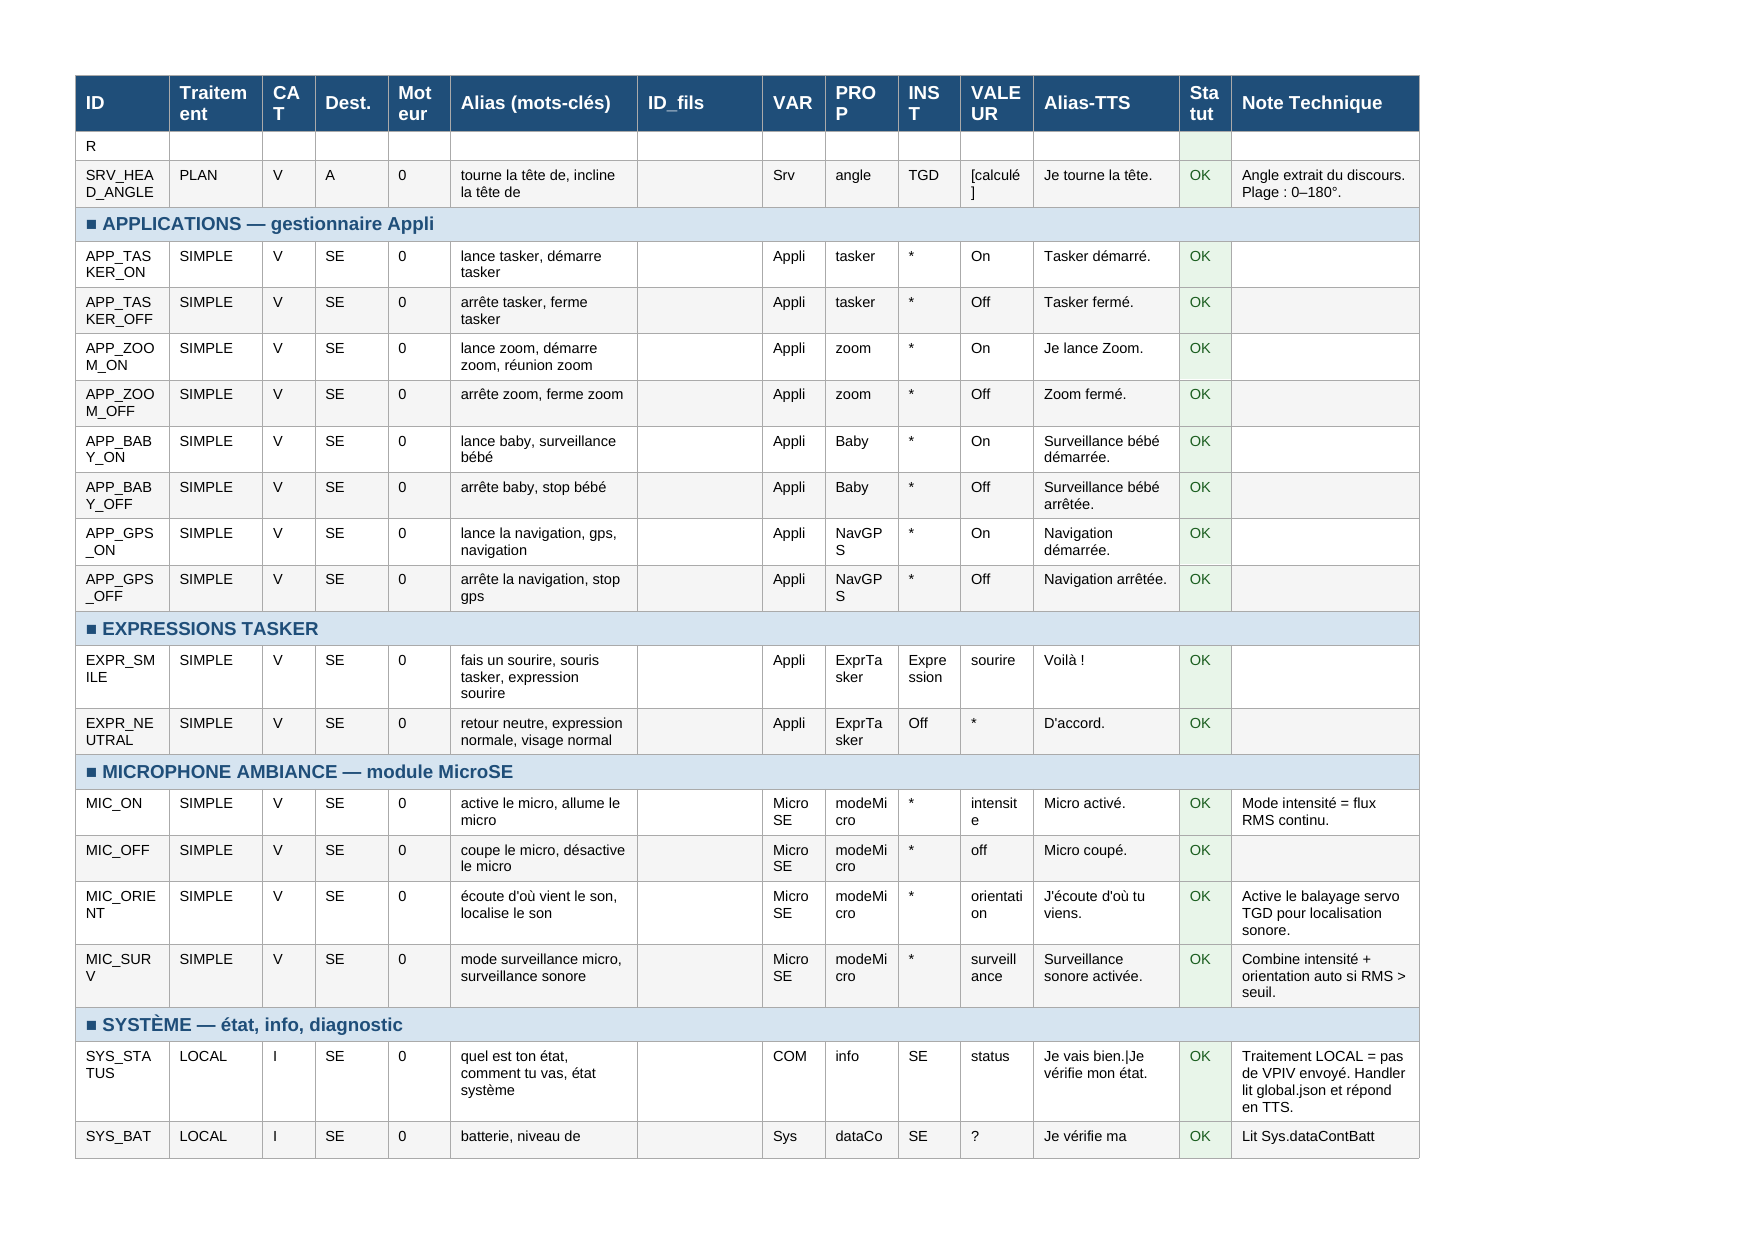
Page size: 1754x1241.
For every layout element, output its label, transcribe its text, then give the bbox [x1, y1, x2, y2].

table_cell Appli [763, 709, 825, 754]
table_cell SE [316, 334, 388, 379]
table_cell SIMPLE [170, 473, 262, 518]
table_cell SIMPLE [170, 836, 262, 881]
table_cell 0 [389, 519, 450, 564]
table_cell MIC_ORIENT [76, 882, 169, 944]
table_cell ■ SYSTÈME — état, info, diagnostic [76, 1008, 1419, 1041]
table_cell 0 [389, 836, 450, 881]
table_cell SYS_BAT [76, 1122, 169, 1158]
table_cell Micro coupé. [1034, 836, 1179, 881]
table_cell SIMPLE [170, 790, 262, 835]
table_cell SE [316, 646, 388, 708]
table_cell Expression [899, 646, 960, 708]
table_cell SE [316, 566, 388, 611]
table_cell SE [899, 1042, 960, 1121]
table_cell [638, 836, 762, 881]
table_cell Voilà ! [1034, 646, 1179, 708]
table_cell MicroSE [763, 836, 825, 881]
table_cell Je lance Zoom. [1034, 334, 1179, 379]
table_cell [1232, 646, 1419, 708]
table_cell 0 [389, 161, 450, 207]
table_cell OK [1180, 709, 1231, 754]
table_cell NavGPS [826, 566, 898, 611]
table_cell EXPR_NEUTRAL [76, 709, 169, 754]
table_cell lance zoom, démarre zoom, réunion zoom [451, 334, 637, 379]
table_cell [638, 1122, 762, 1158]
table_cell [638, 790, 762, 835]
table_cell D'accord. [1034, 709, 1179, 754]
table_cell [316, 132, 388, 160]
table_cell SIMPLE [170, 334, 262, 379]
table_cell [638, 334, 762, 379]
table_cell tasker [826, 242, 898, 287]
table_cell SE [316, 473, 388, 518]
table_cell V [263, 646, 315, 708]
table_cell batterie, niveau de [451, 1122, 637, 1158]
table_cell MIC_OFF [76, 836, 169, 881]
table_cell dataCo [826, 1122, 898, 1158]
table_cell [1232, 836, 1419, 881]
table_cell Appli [763, 473, 825, 518]
table_header INST [899, 76, 960, 131]
table_cell OK [1180, 646, 1231, 708]
table_cell [638, 566, 762, 611]
table_cell SYS_STATUS [76, 1042, 169, 1121]
table_header ID_fils [638, 76, 762, 131]
table_cell OK [1180, 945, 1231, 1007]
table_cell ExprTasker [826, 709, 898, 754]
table_cell [263, 132, 315, 160]
table_cell [638, 1042, 762, 1121]
table_cell OK [1180, 1042, 1231, 1121]
table_cell [638, 709, 762, 754]
table_cell 0 [389, 1122, 450, 1158]
table_cell Tasker fermé. [1034, 288, 1179, 333]
table_cell SIMPLE [170, 242, 262, 287]
table_header Alias-TTS [1034, 76, 1179, 131]
table_cell * [899, 790, 960, 835]
table_cell ■ MICROPHONE AMBIANCE — module MicroSE [76, 755, 1419, 789]
table_cell 0 [389, 945, 450, 1007]
table_cell SIMPLE [170, 646, 262, 708]
table_cell [638, 242, 762, 287]
table_cell surveillance [961, 945, 1033, 1007]
table_cell arrête la navigation, stop gps [451, 566, 637, 611]
table_cell [1232, 519, 1419, 564]
table_cell SE [316, 790, 388, 835]
table_cell 0 [389, 566, 450, 611]
table_cell SE [316, 381, 388, 426]
table_cell Je vérifie ma [1034, 1122, 1179, 1158]
table_cell orientation [961, 882, 1033, 944]
table_cell arrête baby, stop bébé [451, 473, 637, 518]
table_cell Off [961, 473, 1033, 518]
table_cell [638, 945, 762, 1007]
table_cell APP_GPS_OFF [76, 566, 169, 611]
table_cell Tasker démarré. [1034, 242, 1179, 287]
table_cell SE [899, 1122, 960, 1158]
table_cell V [263, 790, 315, 835]
table_cell 0 [389, 882, 450, 944]
table_cell V [263, 427, 315, 472]
table_cell MicroSE [763, 882, 825, 944]
table_cell V [263, 836, 315, 881]
table_cell SIMPLE [170, 882, 262, 944]
table_cell [1232, 381, 1419, 426]
table_cell Je tourne la tête. [1034, 161, 1179, 207]
table_cell SIMPLE [170, 566, 262, 611]
table_cell OK [1180, 242, 1231, 287]
table_cell [1232, 566, 1419, 611]
table_header VALEUR [961, 76, 1033, 131]
table_cell Surveillance bébé démarrée. [1034, 427, 1179, 472]
table_cell [451, 132, 637, 160]
table_cell PLAN [170, 161, 262, 207]
table_cell [1232, 288, 1419, 333]
table_cell MIC_SURV [76, 945, 169, 1007]
table_cell APP_GPS_ON [76, 519, 169, 564]
table_cell [1232, 709, 1419, 754]
table_cell * [899, 945, 960, 1007]
table_cell NavGPS [826, 519, 898, 564]
table_cell V [263, 161, 315, 207]
table_cell * [899, 427, 960, 472]
table_cell Traitement LOCAL = pas de VPIV envoyé. Handler lit global.json et répond en TTS. [1232, 1042, 1419, 1121]
table_cell arrête zoom, ferme zoom [451, 381, 637, 426]
table_cell ? [961, 1122, 1033, 1158]
table_cell arrête tasker, ferme tasker [451, 288, 637, 333]
table_cell [1232, 132, 1419, 160]
table_cell [1232, 334, 1419, 379]
table_cell * [899, 473, 960, 518]
table_cell SE [316, 836, 388, 881]
table_cell R [76, 132, 169, 160]
table_cell MicroSE [763, 790, 825, 835]
table_cell APP_ZOOM_ON [76, 334, 169, 379]
table_cell fais un sourire, souris tasker, expression sourire [451, 646, 637, 708]
table_cell APP_TASKER_ON [76, 242, 169, 287]
table_cell [calculé] [961, 161, 1033, 207]
table_cell lance tasker, démarre tasker [451, 242, 637, 287]
table_cell On [961, 242, 1033, 287]
table_cell [899, 132, 960, 160]
table_cell [638, 519, 762, 564]
table_cell 0 [389, 381, 450, 426]
table_cell OK [1180, 334, 1231, 379]
table_cell SE [316, 1042, 388, 1121]
table_cell SE [316, 1122, 388, 1158]
table_cell * [899, 519, 960, 564]
table_cell [638, 381, 762, 426]
table_cell SE [316, 427, 388, 472]
table_cell ■ APPLICATIONS — gestionnaire Appli [76, 208, 1419, 241]
table_cell off [961, 836, 1033, 881]
table_cell zoom [826, 334, 898, 379]
table_cell Zoom fermé. [1034, 381, 1179, 426]
table_cell [1180, 132, 1231, 160]
table_cell V [263, 334, 315, 379]
table_cell 0 [389, 790, 450, 835]
table_cell [1232, 427, 1419, 472]
table_cell modeMicro [826, 882, 898, 944]
table_cell Combine intensité + orientation auto si RMS > seuil. [1232, 945, 1419, 1007]
table_cell tasker [826, 288, 898, 333]
table_cell Off [961, 566, 1033, 611]
table_cell 0 [389, 334, 450, 379]
table_cell Baby [826, 427, 898, 472]
table_cell 0 [389, 646, 450, 708]
table_cell sourire [961, 646, 1033, 708]
table_cell On [961, 334, 1033, 379]
table_cell V [263, 242, 315, 287]
table_cell APP_TASKER_OFF [76, 288, 169, 333]
table_cell * [899, 288, 960, 333]
table_cell [389, 132, 450, 160]
table_header ID [76, 76, 169, 131]
table_cell 0 [389, 1042, 450, 1121]
table_cell SE [316, 709, 388, 754]
table_cell * [899, 566, 960, 611]
table_cell APP_BABY_OFF [76, 473, 169, 518]
table_cell OK [1180, 473, 1231, 518]
table_cell [638, 882, 762, 944]
table_cell [638, 473, 762, 518]
table_cell V [263, 473, 315, 518]
table_cell OK [1180, 566, 1231, 611]
table_cell * [899, 882, 960, 944]
table_cell lance la navigation, gps, navigation [451, 519, 637, 564]
table_cell * [899, 334, 960, 379]
table_cell COM [763, 1042, 825, 1121]
table_cell écoute d'où vient le son, localise le son [451, 882, 637, 944]
table_cell Lit Sys.dataContBatt [1232, 1122, 1419, 1158]
table_cell lance baby, surveillance bébé [451, 427, 637, 472]
table_cell V [263, 381, 315, 426]
table_cell * [961, 709, 1033, 754]
table_cell Angle extrait du discours. Plage : 0–180°. [1232, 161, 1419, 207]
table_cell SE [316, 519, 388, 564]
table_cell SIMPLE [170, 427, 262, 472]
table_cell On [961, 427, 1033, 472]
table_cell I [263, 1122, 315, 1158]
table_cell MicroSE [763, 945, 825, 1007]
table_cell [638, 427, 762, 472]
table_cell * [899, 836, 960, 881]
table_cell angle [826, 161, 898, 207]
table_cell active le micro, allume le micro [451, 790, 637, 835]
table_cell intensite [961, 790, 1033, 835]
table_cell [638, 161, 762, 207]
table_cell zoom [826, 381, 898, 426]
table_cell Micro activé. [1034, 790, 1179, 835]
table_header CAT [263, 76, 315, 131]
table_cell LOCAL [170, 1042, 262, 1121]
table_cell ■ EXPRESSIONS TASKER [76, 612, 1419, 645]
table_cell tourne la tête de, incline la tête de [451, 161, 637, 207]
table_header Dest. [316, 76, 388, 131]
table_cell I [263, 1042, 315, 1121]
table_cell V [263, 566, 315, 611]
table_cell [826, 132, 898, 160]
table_cell [763, 132, 825, 160]
table_header Statut [1180, 76, 1231, 131]
table_cell 0 [389, 473, 450, 518]
table_cell Je vais bien.|Je vérifie mon état. [1034, 1042, 1179, 1121]
table_cell * [899, 242, 960, 287]
table_cell Baby [826, 473, 898, 518]
table_cell SIMPLE [170, 381, 262, 426]
table_cell OK [1180, 1122, 1231, 1158]
table_cell [638, 288, 762, 333]
table_cell Off [899, 709, 960, 754]
table_cell OK [1180, 288, 1231, 333]
table_header PROP [826, 76, 898, 131]
table_cell modeMicro [826, 836, 898, 881]
table_cell OK [1180, 519, 1231, 564]
table_cell SE [316, 945, 388, 1007]
table_cell modeMicro [826, 945, 898, 1007]
table_cell Appli [763, 646, 825, 708]
table_cell coupe le micro, désactive le micro [451, 836, 637, 881]
table_cell [638, 646, 762, 708]
table_cell OK [1180, 381, 1231, 426]
table_header Traitement [170, 76, 262, 131]
table_cell info [826, 1042, 898, 1121]
table_cell OK [1180, 161, 1231, 207]
table_cell quel est ton état, comment tu vas, état système [451, 1042, 637, 1121]
table_cell SE [316, 882, 388, 944]
table_cell OK [1180, 882, 1231, 944]
table_cell [638, 132, 762, 160]
table_cell OK [1180, 790, 1231, 835]
table_header Note Technique [1232, 76, 1419, 131]
table_cell V [263, 945, 315, 1007]
table_cell APP_ZOOM_OFF [76, 381, 169, 426]
table_cell V [263, 882, 315, 944]
table_cell [1232, 242, 1419, 287]
table_cell mode surveillance micro, surveillance sonore [451, 945, 637, 1007]
table_cell Surveillance sonore activée. [1034, 945, 1179, 1007]
table_cell 0 [389, 709, 450, 754]
table_cell EXPR_SMILE [76, 646, 169, 708]
table_cell [961, 132, 1033, 160]
table_cell [1232, 473, 1419, 518]
table_cell Appli [763, 381, 825, 426]
table_cell 0 [389, 242, 450, 287]
table_cell Navigation démarrée. [1034, 519, 1179, 564]
table_cell SRV_HEAD_ANGLE [76, 161, 169, 207]
table_cell status [961, 1042, 1033, 1121]
table_cell 0 [389, 288, 450, 333]
table_cell V [263, 709, 315, 754]
table_cell Appli [763, 288, 825, 333]
table_cell 0 [389, 427, 450, 472]
table_cell SIMPLE [170, 709, 262, 754]
table_cell Surveillance bébé arrêtée. [1034, 473, 1179, 518]
table_cell V [263, 288, 315, 333]
table_cell Appli [763, 334, 825, 379]
table_cell OK [1180, 836, 1231, 881]
table_cell V [263, 519, 315, 564]
table_cell APP_BABY_ON [76, 427, 169, 472]
table_cell retour neutre, expression normale, visage normal [451, 709, 637, 754]
table_cell Appli [763, 519, 825, 564]
table_header VAR [763, 76, 825, 131]
table_cell Appli [763, 427, 825, 472]
table_cell Srv [763, 161, 825, 207]
table_cell modeMicro [826, 790, 898, 835]
table_cell Appli [763, 242, 825, 287]
table_cell LOCAL [170, 1122, 262, 1158]
table_header Alias (mots-clés) [451, 76, 637, 131]
table_cell Navigation arrêtée. [1034, 566, 1179, 611]
table_cell SE [316, 242, 388, 287]
table_cell ExprTasker [826, 646, 898, 708]
table_cell OK [1180, 427, 1231, 472]
table_cell Mode intensité = flux RMS continu. [1232, 790, 1419, 835]
table_cell J'écoute d'où tu viens. [1034, 882, 1179, 944]
table_cell Appli [763, 566, 825, 611]
table_cell Off [961, 381, 1033, 426]
table_cell A [316, 161, 388, 207]
table_cell Active le balayage servo TGD pour localisation sonore. [1232, 882, 1419, 944]
table_cell [1034, 132, 1179, 160]
table_cell SIMPLE [170, 519, 262, 564]
table_cell Sys [763, 1122, 825, 1158]
table_header Moteur [389, 76, 450, 131]
table_cell SIMPLE [170, 288, 262, 333]
table_cell Off [961, 288, 1033, 333]
table_cell On [961, 519, 1033, 564]
table_cell MIC_ON [76, 790, 169, 835]
table_cell * [899, 381, 960, 426]
table_cell TGD [899, 161, 960, 207]
table_cell SE [316, 288, 388, 333]
table_cell [170, 132, 262, 160]
table_cell SIMPLE [170, 945, 262, 1007]
